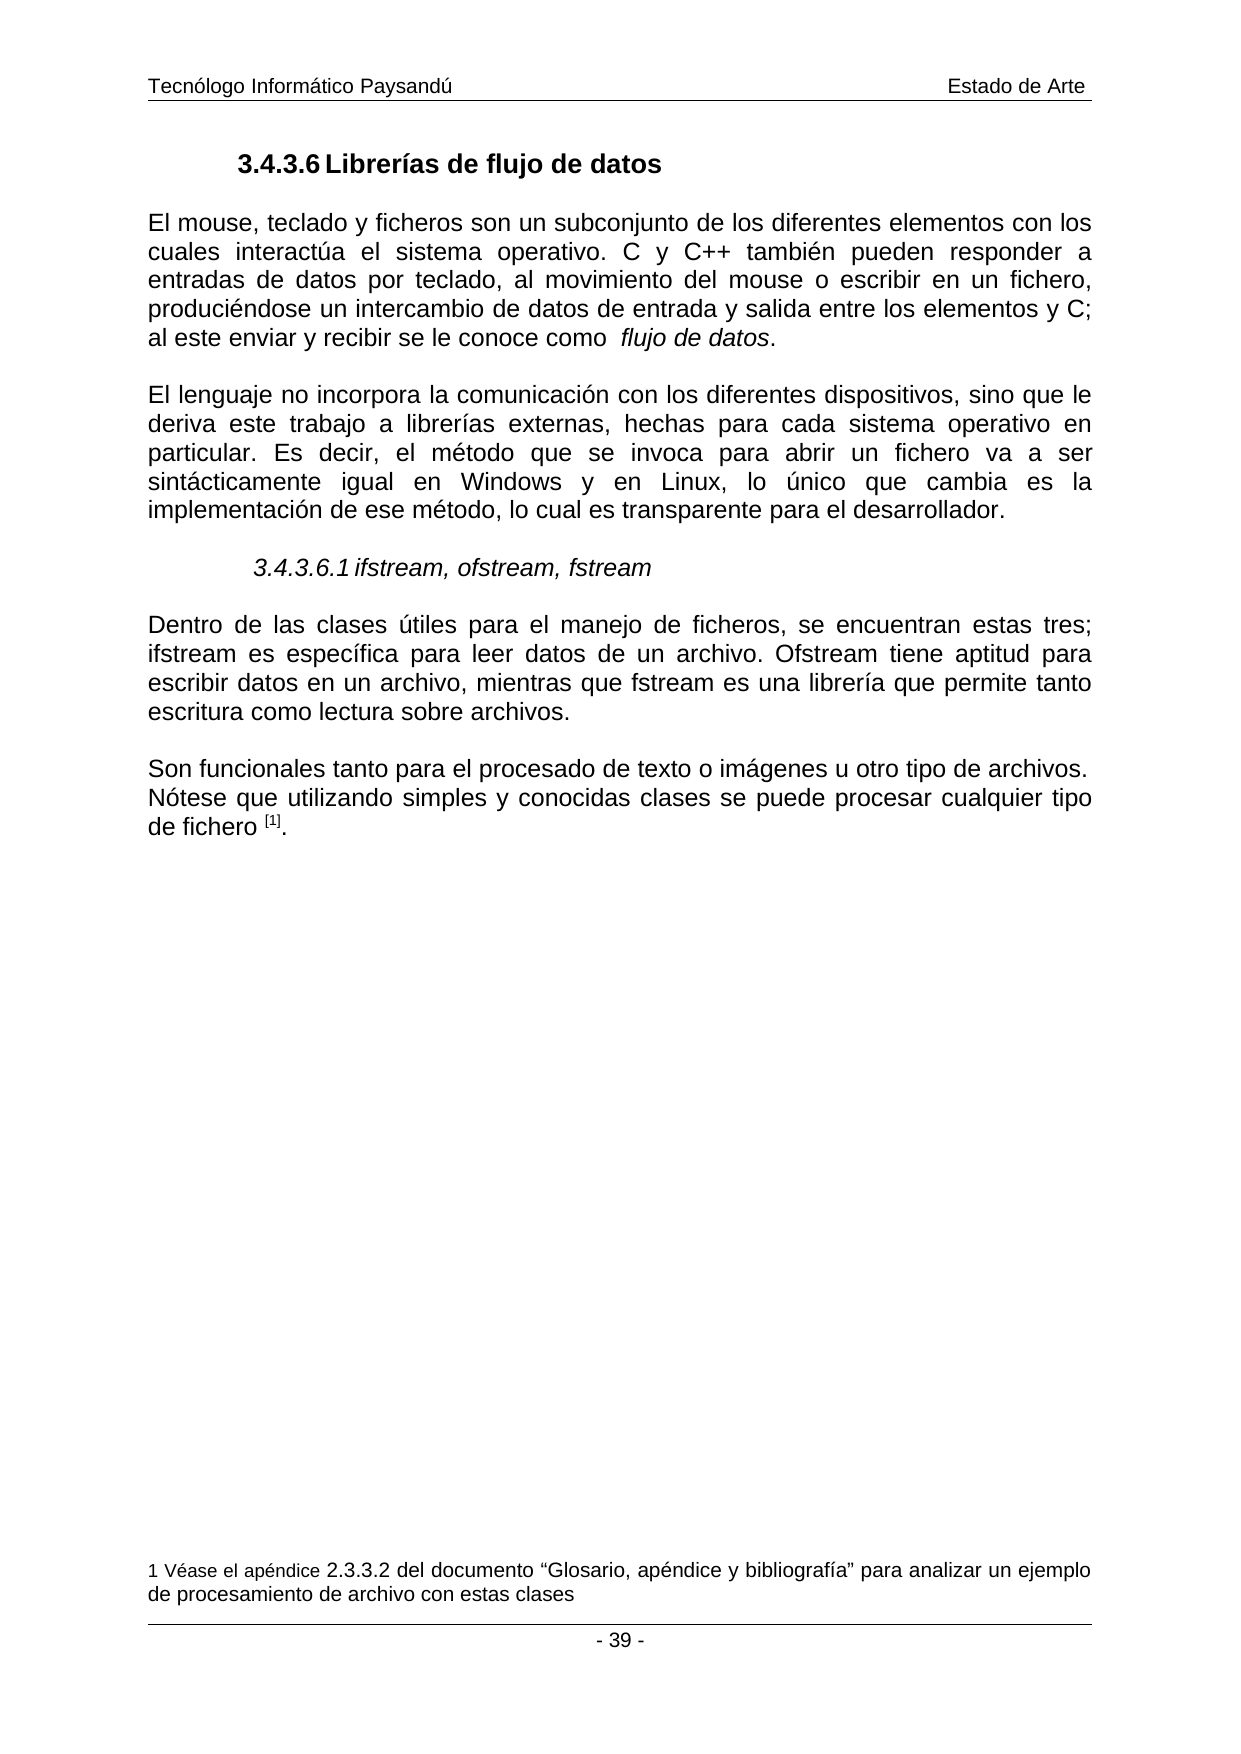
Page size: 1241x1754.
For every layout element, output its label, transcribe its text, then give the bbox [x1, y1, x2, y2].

text El lenguaje no incorpora la comunicación con los diferentes dispositivos, sino que le deriva este trabajo a librerías externas, hechas para cada sistema operativo en particular. Es decir, el método que se invoca para abrir un fichero va a ser sintácticamente igual en Windows y en Linux, lo único que cambia es la implementación de ese método, lo cual es transparente para el desarrollador. [148, 380, 1092, 524]
subtitle Librerías de flujo de datos [237, 148, 1092, 179]
text Dentro de las clases útiles para el manejo de ficheros, se encuentran estas tres; ifstream es específica para leer datos de un archivo. Ofstream tiene aptitud para escribir datos en un archivo, mientras que fstream es una librería que permite tanto escritura como lectura sobre archivos. [148, 610, 1092, 725]
text Nótese que utilizando simples y conocidas clases se puede procesar cualquier tipo de fichero []. [148, 783, 1092, 840]
text Son funcionales tanto para el procesado de texto o imágenes u otro tipo de archivos. [148, 754, 1092, 783]
text El mouse, teclado y ficheros son un subconjunto de los diferentes elementos con los cuales interactúa el sistema operativo. C y C++ también pueden responder a entradas de datos por teclado, al movimiento del mouse o escribir en un fichero, produciéndose un intercambio de datos de entrada y salida entre los elementos y C; al este enviar y recibir se le conoce como flujo de datos. [148, 208, 1092, 351]
subtitle ifstream, ofstream, fstream [253, 553, 1092, 581]
text Véase el apéndice 2.3.3.2 del documento “Glosario, apéndice y bibliografía” para analizar un ejemplo de procesamiento de archivo con estas clases [148, 1558, 1092, 1606]
